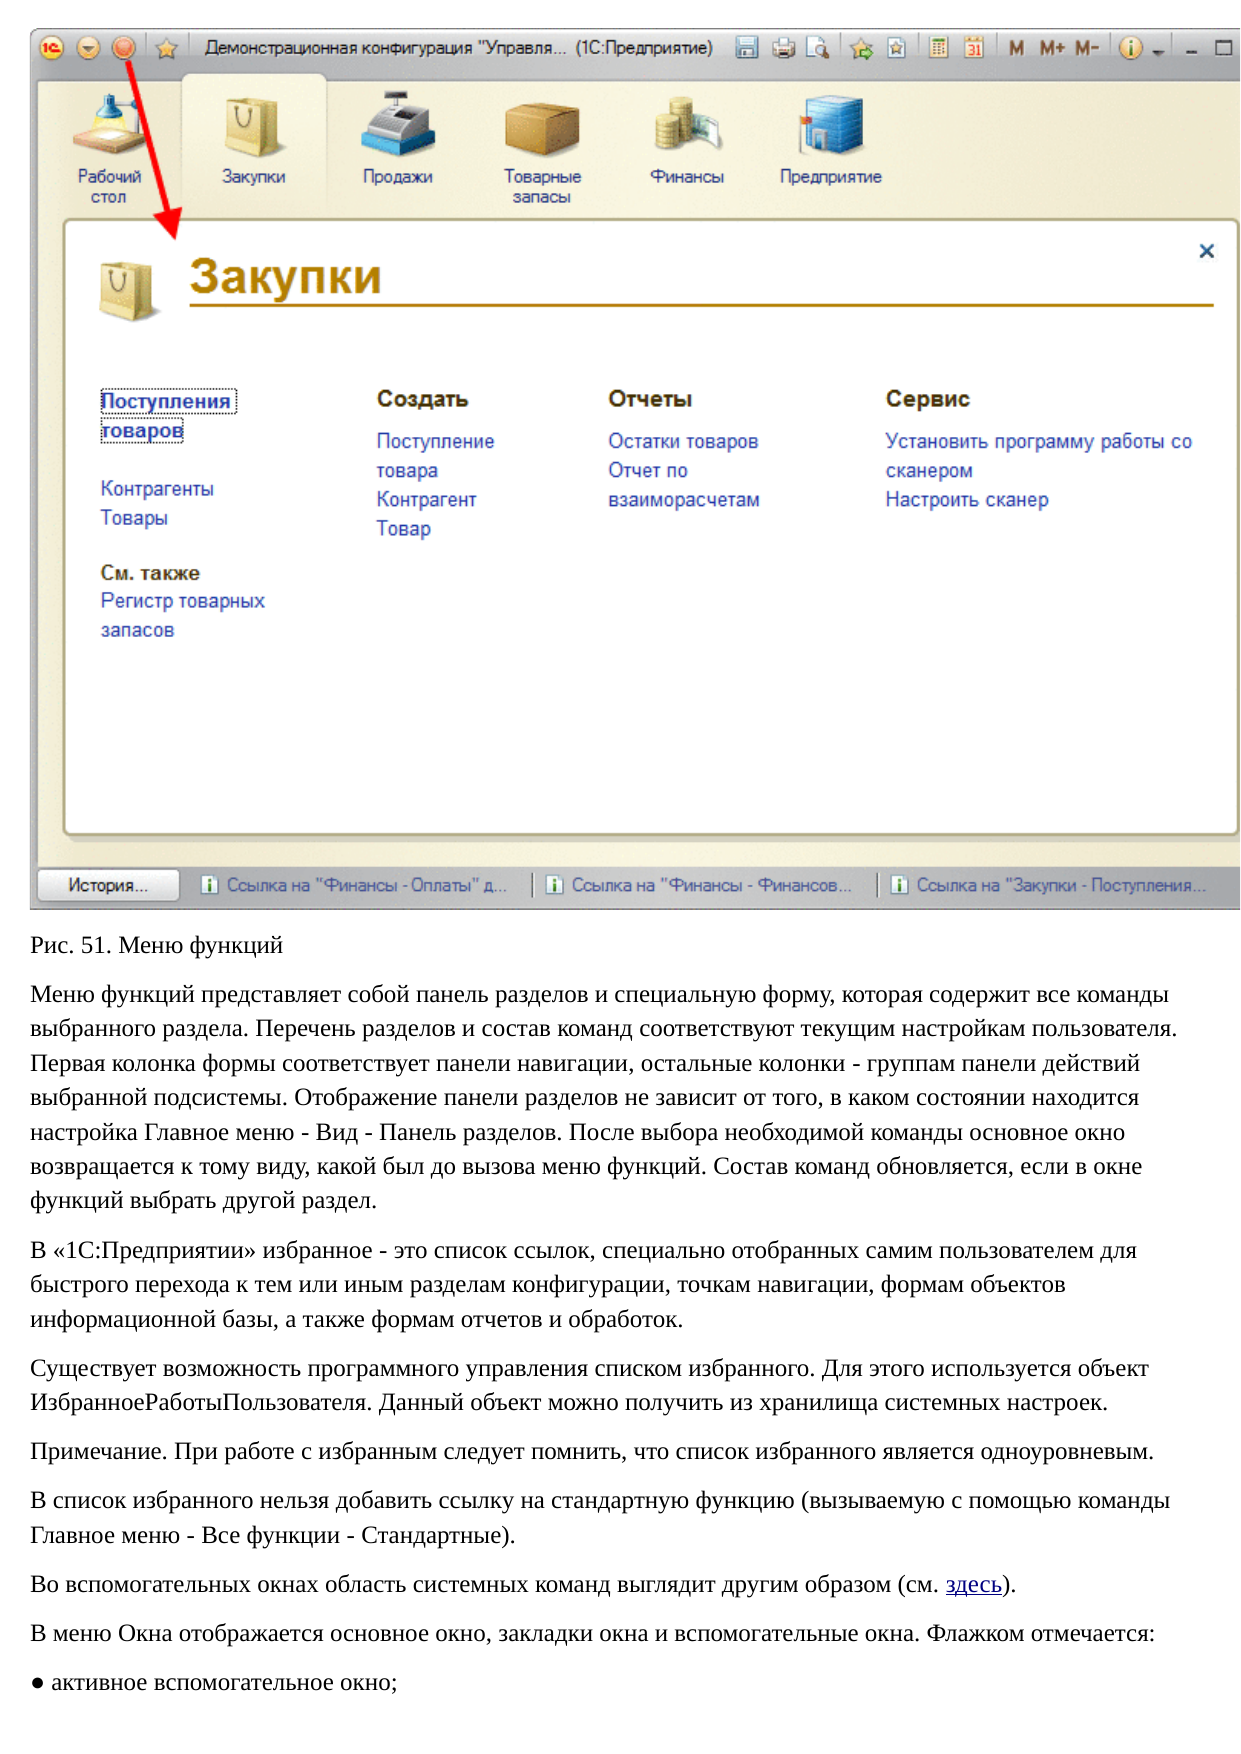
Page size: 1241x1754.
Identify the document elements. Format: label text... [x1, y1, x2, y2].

picture [29, 28, 1241, 910]
text Примечание. При работе с избранным следует помнить, что список избранного является одноуровневым. [30, 1436, 1211, 1465]
text ● активное вспомогательное окно; [30, 1667, 1211, 1696]
text В список избранного нельзя добавить ссылку на стандартную функцию (вызываемую с помощью команды Главное меню ‑ Все функции ‑ Стандартные). [30, 1485, 1211, 1548]
text Во вспомогательных окнах область системных команд выглядит другим образом (см. здесь). [30, 1569, 1211, 1598]
text Рис. 51. Меню функций [30, 930, 1211, 958]
text Меню функций представляет собой панель разделов и специальную форму, которая содержит все команды выбранного раздела. Перечень разделов и состав команд соответствуют текущим настройкам пользователя. Первая колонка формы соответствует панели навигации, остальные колонки ‑ группам панели действий выбранной подсистемы. Отображение панели разделов не зависит от того, в каком состоянии находится настройка Главное меню ‑ Вид ‑ Панель разделов. После выбора необходимой команды основное окно возвращается к тому виду, какой был до вызова меню функций. Состав команд обновляется, если в окне функций выбрать другой раздел. [30, 979, 1211, 1214]
text В «1С:Предприятии» избранное ‑ это список ссылок, специально отобранных самим пользователем для быстрого перехода к тем или иным разделам конфигурации, точкам навигации, формам объектов информационной базы, а также формам отчетов и обработок. [30, 1235, 1211, 1332]
text Существует возможность программного управления списком избранного. Для этого используется объект ИзбранноеРаботыПользователя. Данный объект можно получить из хранилища системных настроек. [30, 1353, 1211, 1416]
text В меню Окна отображается основное окно, закладки окна и вспомогательные окна. Флажком отмечается: [30, 1618, 1211, 1647]
